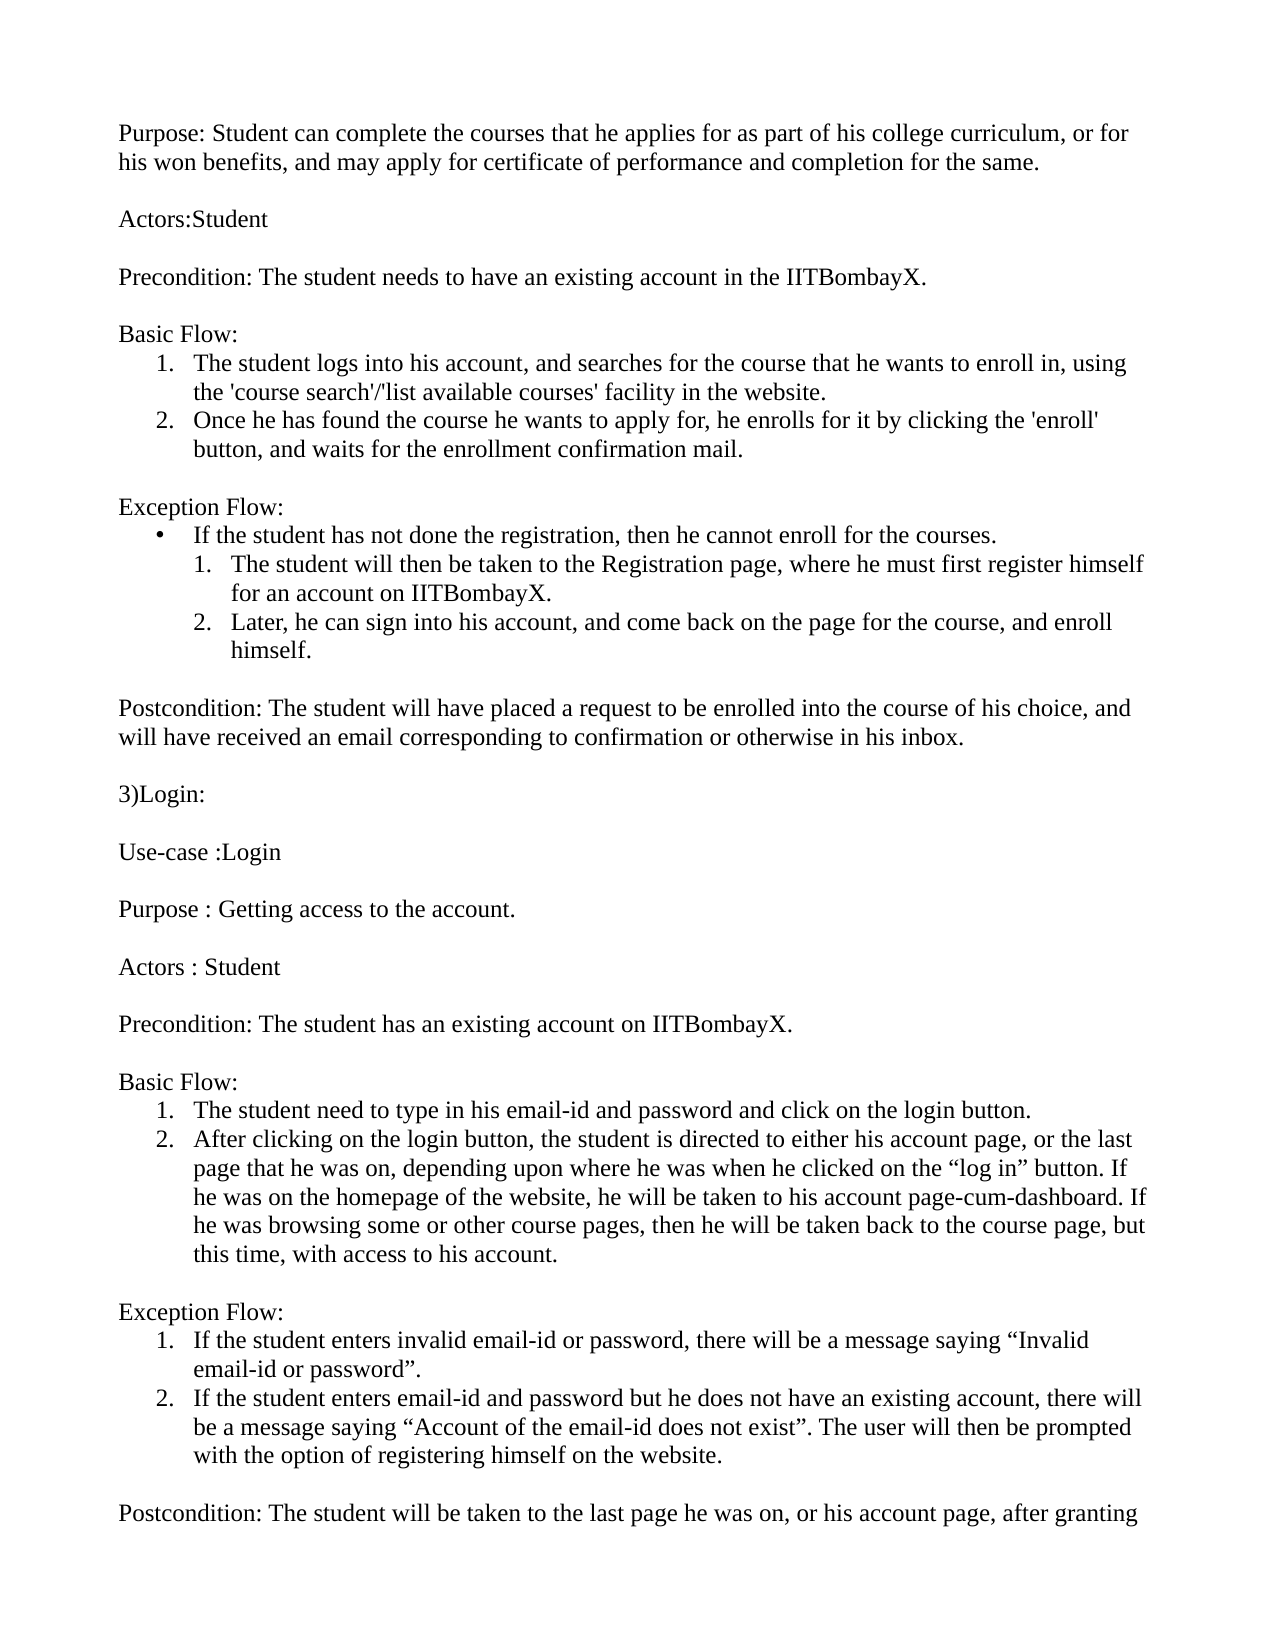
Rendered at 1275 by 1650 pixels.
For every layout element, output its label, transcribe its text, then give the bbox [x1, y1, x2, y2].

text Exception Flow: [118, 1297, 1157, 1326]
text Postcondition: The student will have placed a request to be enrolled into the course of his choice, and will have received an email corresponding to confirmation or otherwise in his inbox. [118, 693, 1157, 751]
text Basic Flow: [118, 319, 1157, 348]
list The student need to type in his email-id and password and click on the login button. [156, 1096, 1157, 1124]
text Actors : Student [118, 952, 1157, 981]
list If the student enters invalid email-id or password, there will be a message saying “Invalid email-id or password”. [156, 1326, 1157, 1383]
text Use-case :Login [118, 837, 1157, 866]
text 3)Login: [118, 779, 1157, 808]
text Purpose : Getting access to the account. [118, 894, 1157, 923]
text Precondition: The student needs to have an existing account in the IITBombayX. [118, 262, 1157, 291]
list The student will then be taken to the Registration page, where he must first register himself for an account on IITBombayX. [193, 549, 1157, 607]
text Basic Flow: [118, 1067, 1157, 1096]
text Precondition: The student has an existing account on IITBombayX. [118, 1009, 1157, 1038]
list Once he has found the course he wants to apply for, he enrolls for it by clicking the 'enroll' button, and waits for the enrollment confirmation mail. [156, 406, 1157, 463]
text Postcondition: The student will be taken to the last page he was on, or his account page, after granting [118, 1498, 1157, 1527]
list After clicking on the login button, the student is directed to either his account page, or the last page that he was on, depending upon where he was when he clicked on the “log in” button. If he was on the homepage of the website, he will be taken to his account page-cum-dashboard. If he was browsing some or other course pages, then he will be taken back to the course page, but this time, with access to his account. [156, 1124, 1157, 1268]
list If the student has not done the registration, then he cannot enroll for the courses. [156, 521, 1157, 549]
text Actors:Student [118, 204, 1157, 233]
list If the student enters email-id and password but he does not have an existing account, there will be a message saying “Account of the email-id does not exist”. The user will then be prompted with the option of registering himself on the website. [156, 1383, 1157, 1469]
text Purpose: Student can complete the courses that he applies for as part of his college curriculum, or for his won benefits, and may apply for certificate of performance and completion for the same. [118, 118, 1157, 176]
list Later, he can sign into his account, and come back on the page for the course, and enroll himself. [193, 607, 1157, 664]
text Exception Flow: [118, 492, 1157, 521]
list The student logs into his account, and searches for the course that he wants to enroll in, using the 'course search'/'list available courses' facility in the website. [156, 348, 1157, 406]
